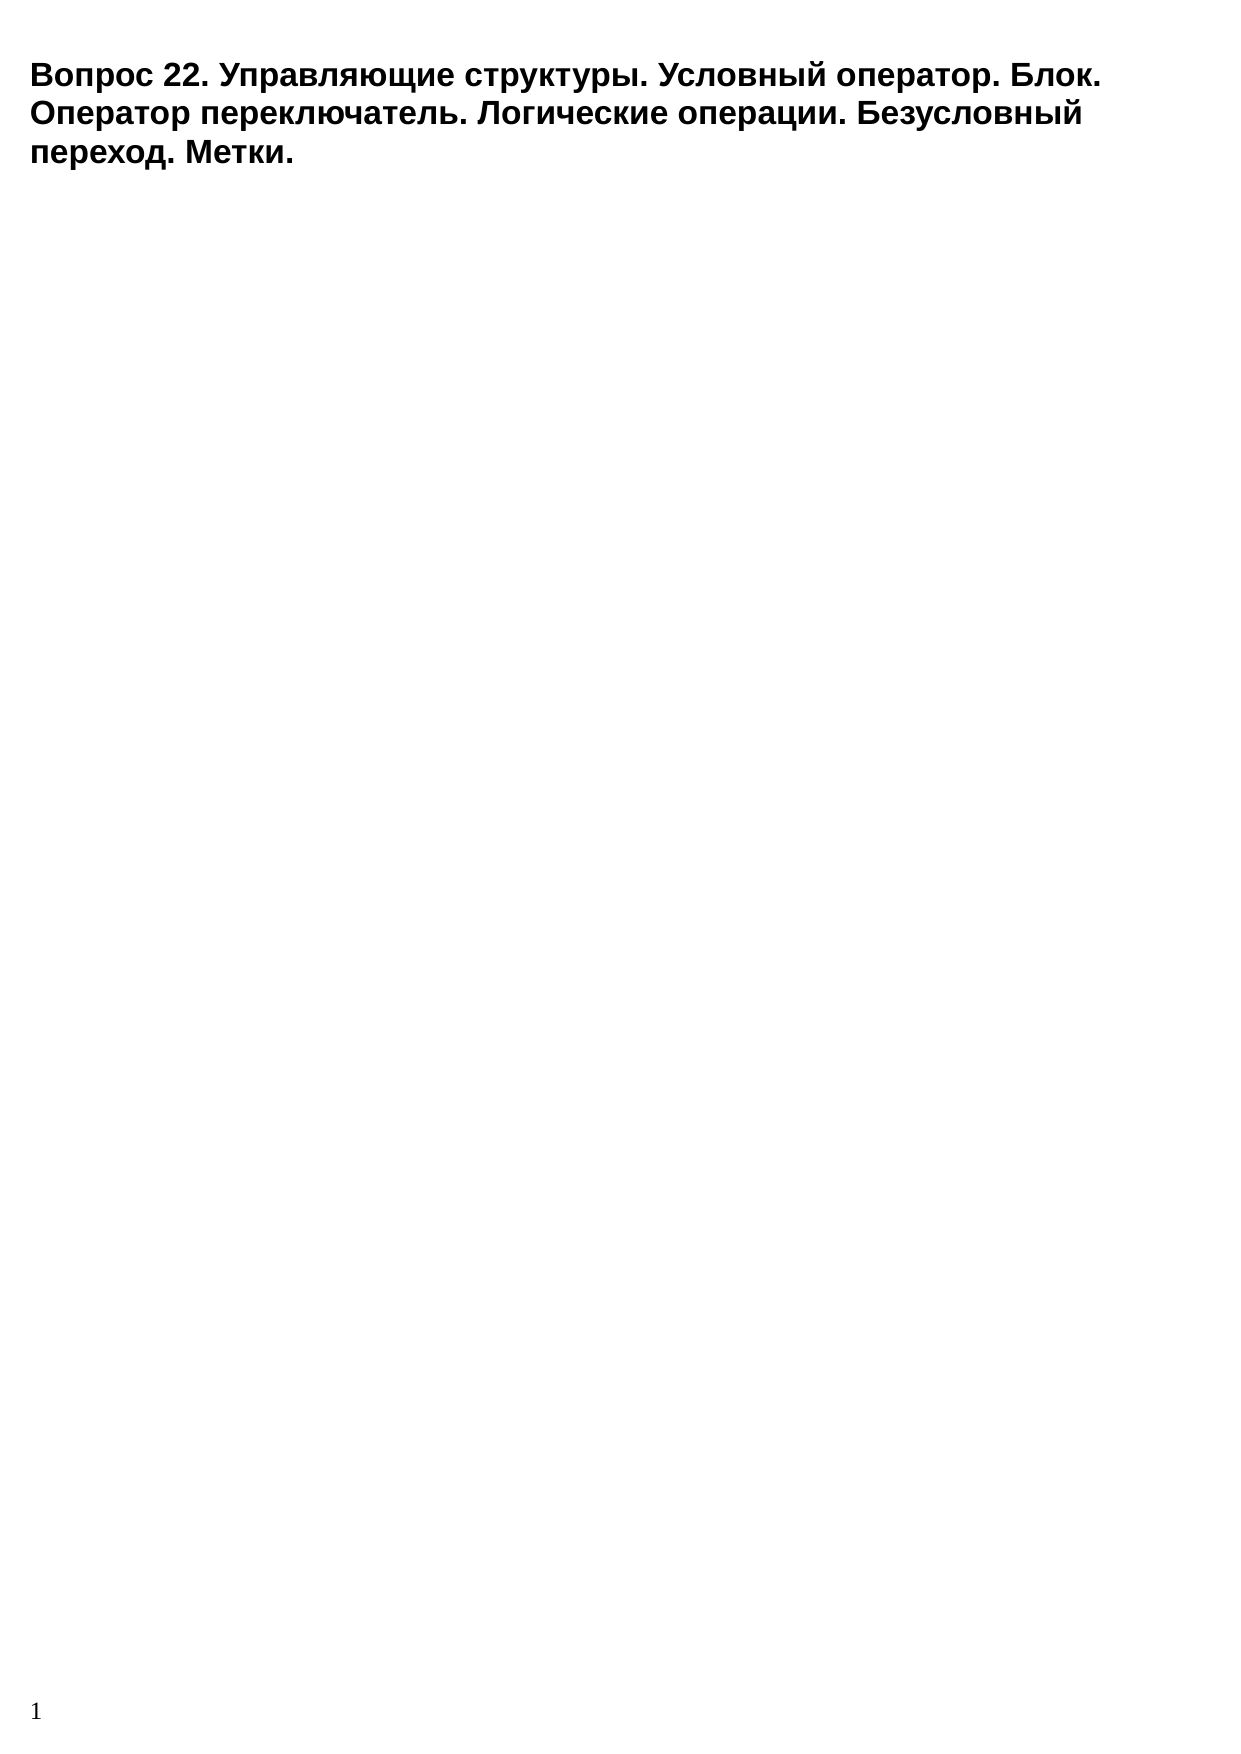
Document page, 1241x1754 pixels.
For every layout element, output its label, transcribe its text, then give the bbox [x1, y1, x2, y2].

subtitle Вопрос 22. Управляющие структуры. Условный оператор. Блок. Оператор переключатель. Логические операции. Безусловный переход. Метки. [29, 54, 1211, 170]
